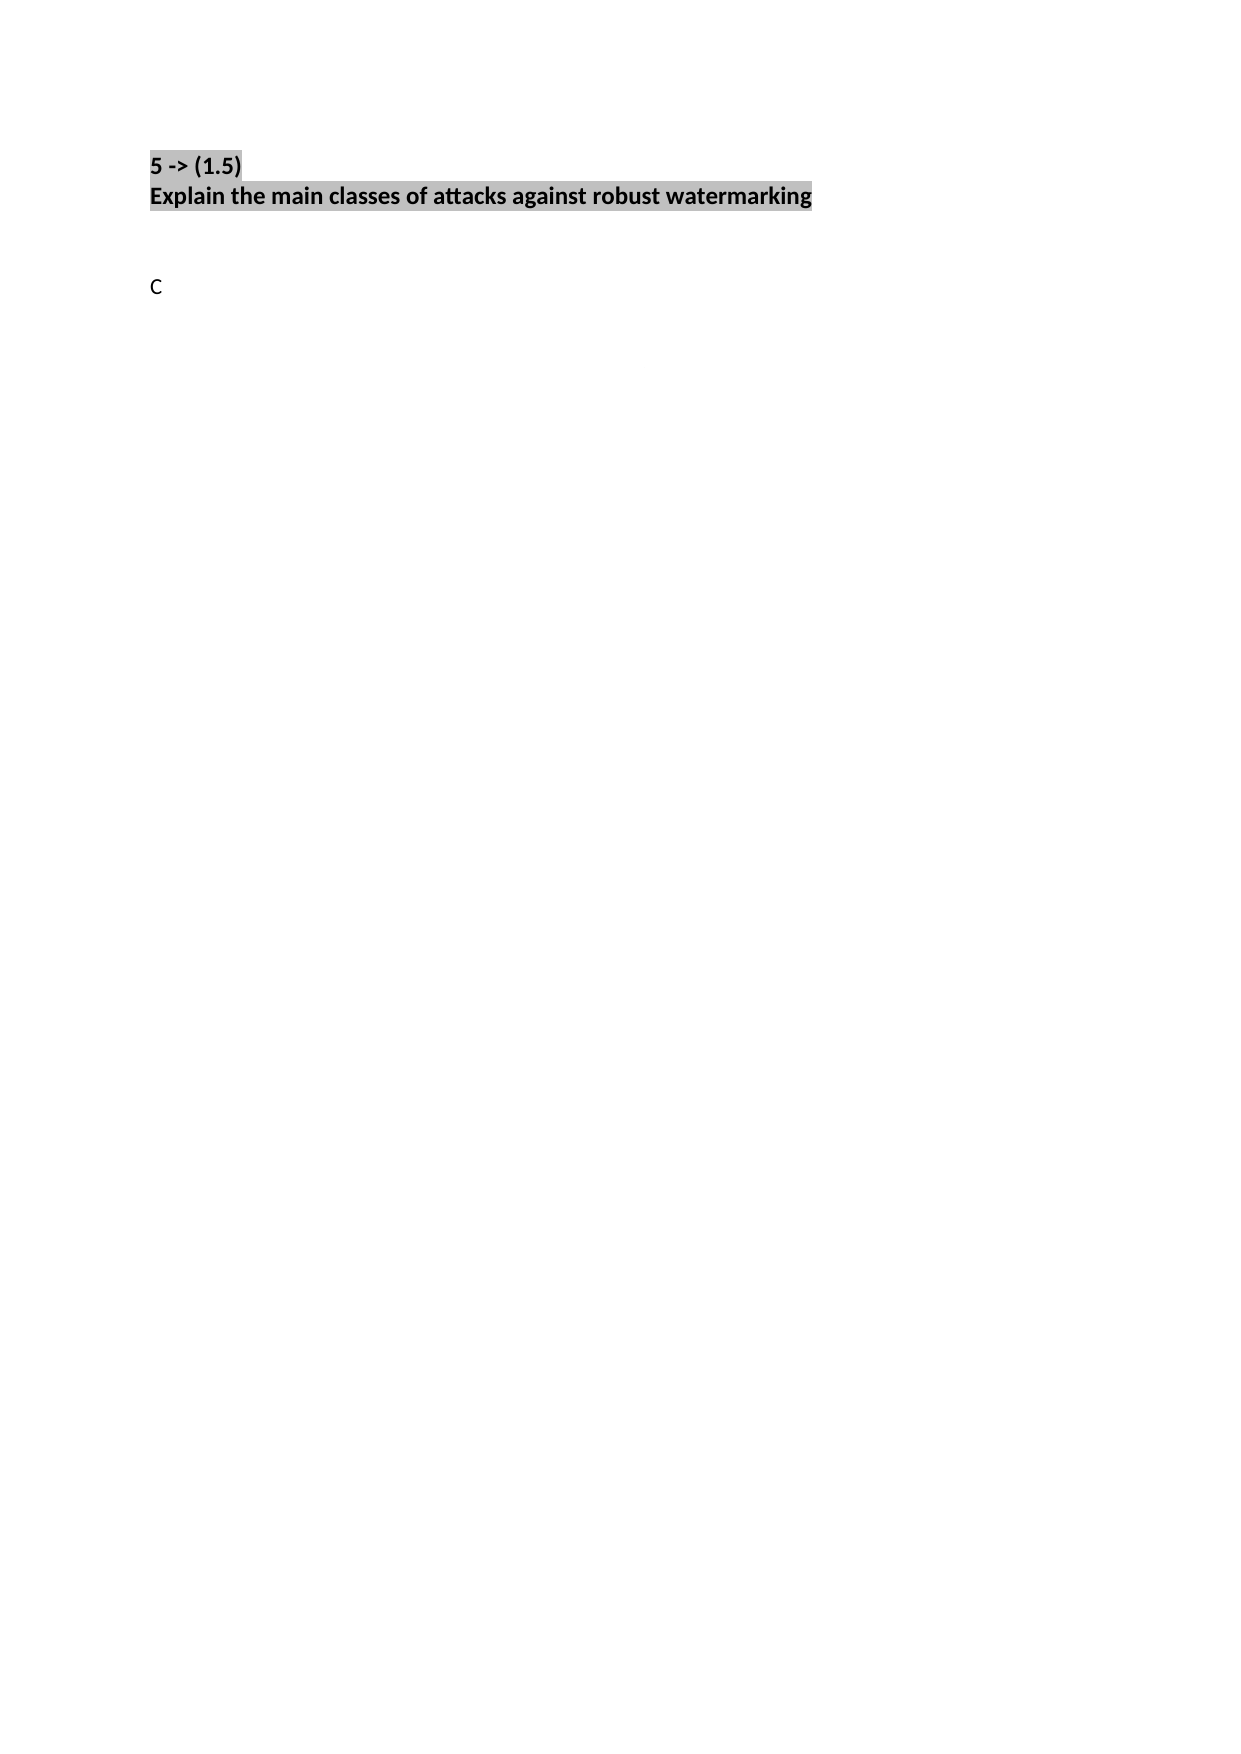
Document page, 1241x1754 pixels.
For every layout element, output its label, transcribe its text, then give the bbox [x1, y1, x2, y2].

text C [150, 272, 1090, 300]
text Explain the main classes of attacks against robust watermarking [150, 181, 1090, 211]
text 5 -> (1.5) [150, 150, 1090, 181]
